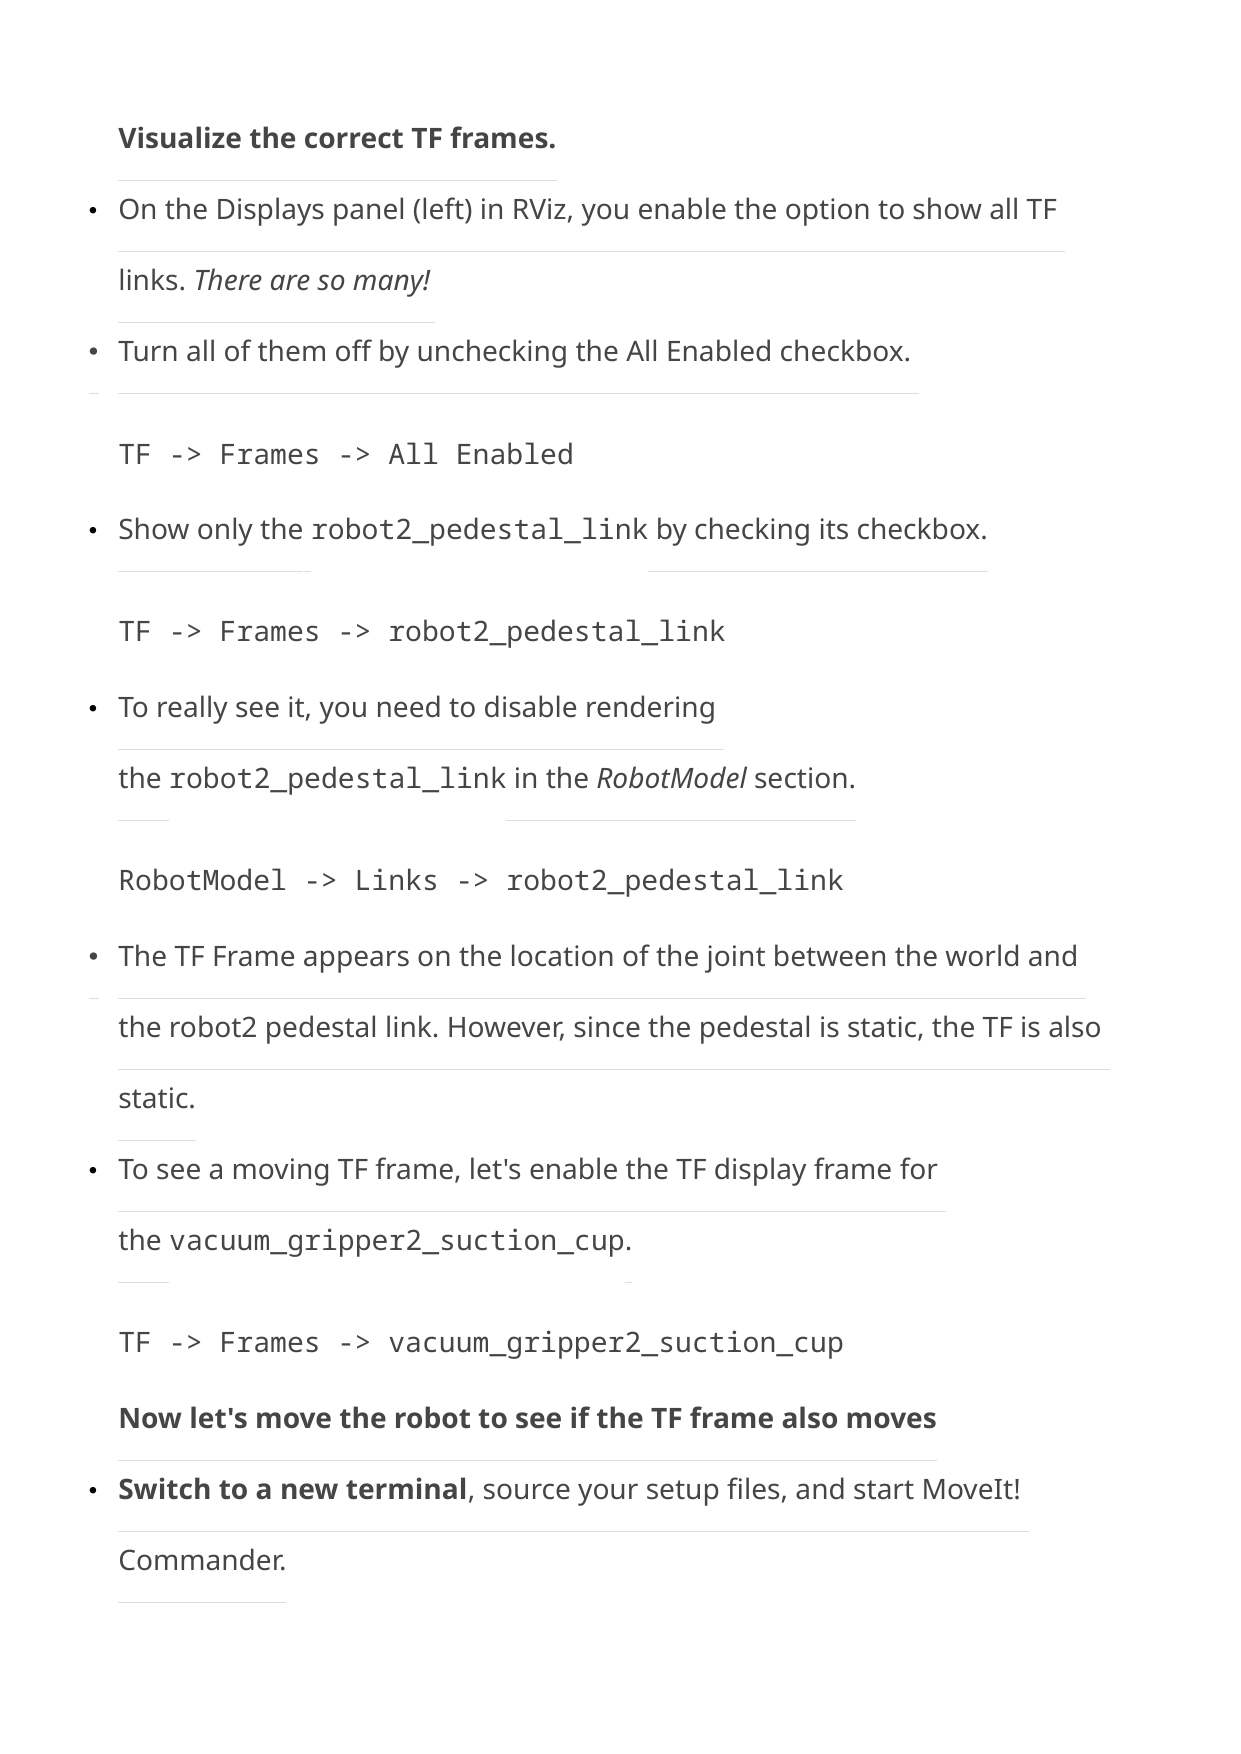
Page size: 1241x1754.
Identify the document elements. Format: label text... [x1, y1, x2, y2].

list Switch to a new terminal, source your setup files, and start MoveIt! Commander. [118, 1469, 1122, 1602]
list To see a moving TF frame, let's enable the TF display frame for the vacuum_gripper2_suction_cup. [118, 1149, 1122, 1282]
list The TF Frame appears on the location of the joint between the world and the robot2 pedestal link. However, since the pedestal is static, the TF is also static. [118, 936, 1122, 1140]
text Now let's move the robot to see if the TF frame also moves [118, 1398, 1122, 1460]
list On the Displays panel (left) in RViz, you enable the option to show all TF links. There are so many! [118, 189, 1122, 322]
list To really see it, you need to disable rendering the robot2_pedestal_link in the RobotModel section. [118, 687, 1122, 820]
list Show only the robot2_pedestal_link by checking its checkbox. [118, 509, 1122, 571]
text TF -> Frames -> All Enabled [118, 434, 1122, 472]
text TF -> Frames -> vacuum_gripper2_suction_cup [118, 1323, 1122, 1361]
text Visualize the correct TF frames. [118, 118, 1122, 180]
text RobotModel -> Links -> robot2_pedestal_link [118, 861, 1122, 899]
list Turn all of them off by unchecking the All Enabled checkbox. [118, 332, 1122, 393]
text TF -> Frames -> robot2_pedestal_link [118, 612, 1122, 650]
